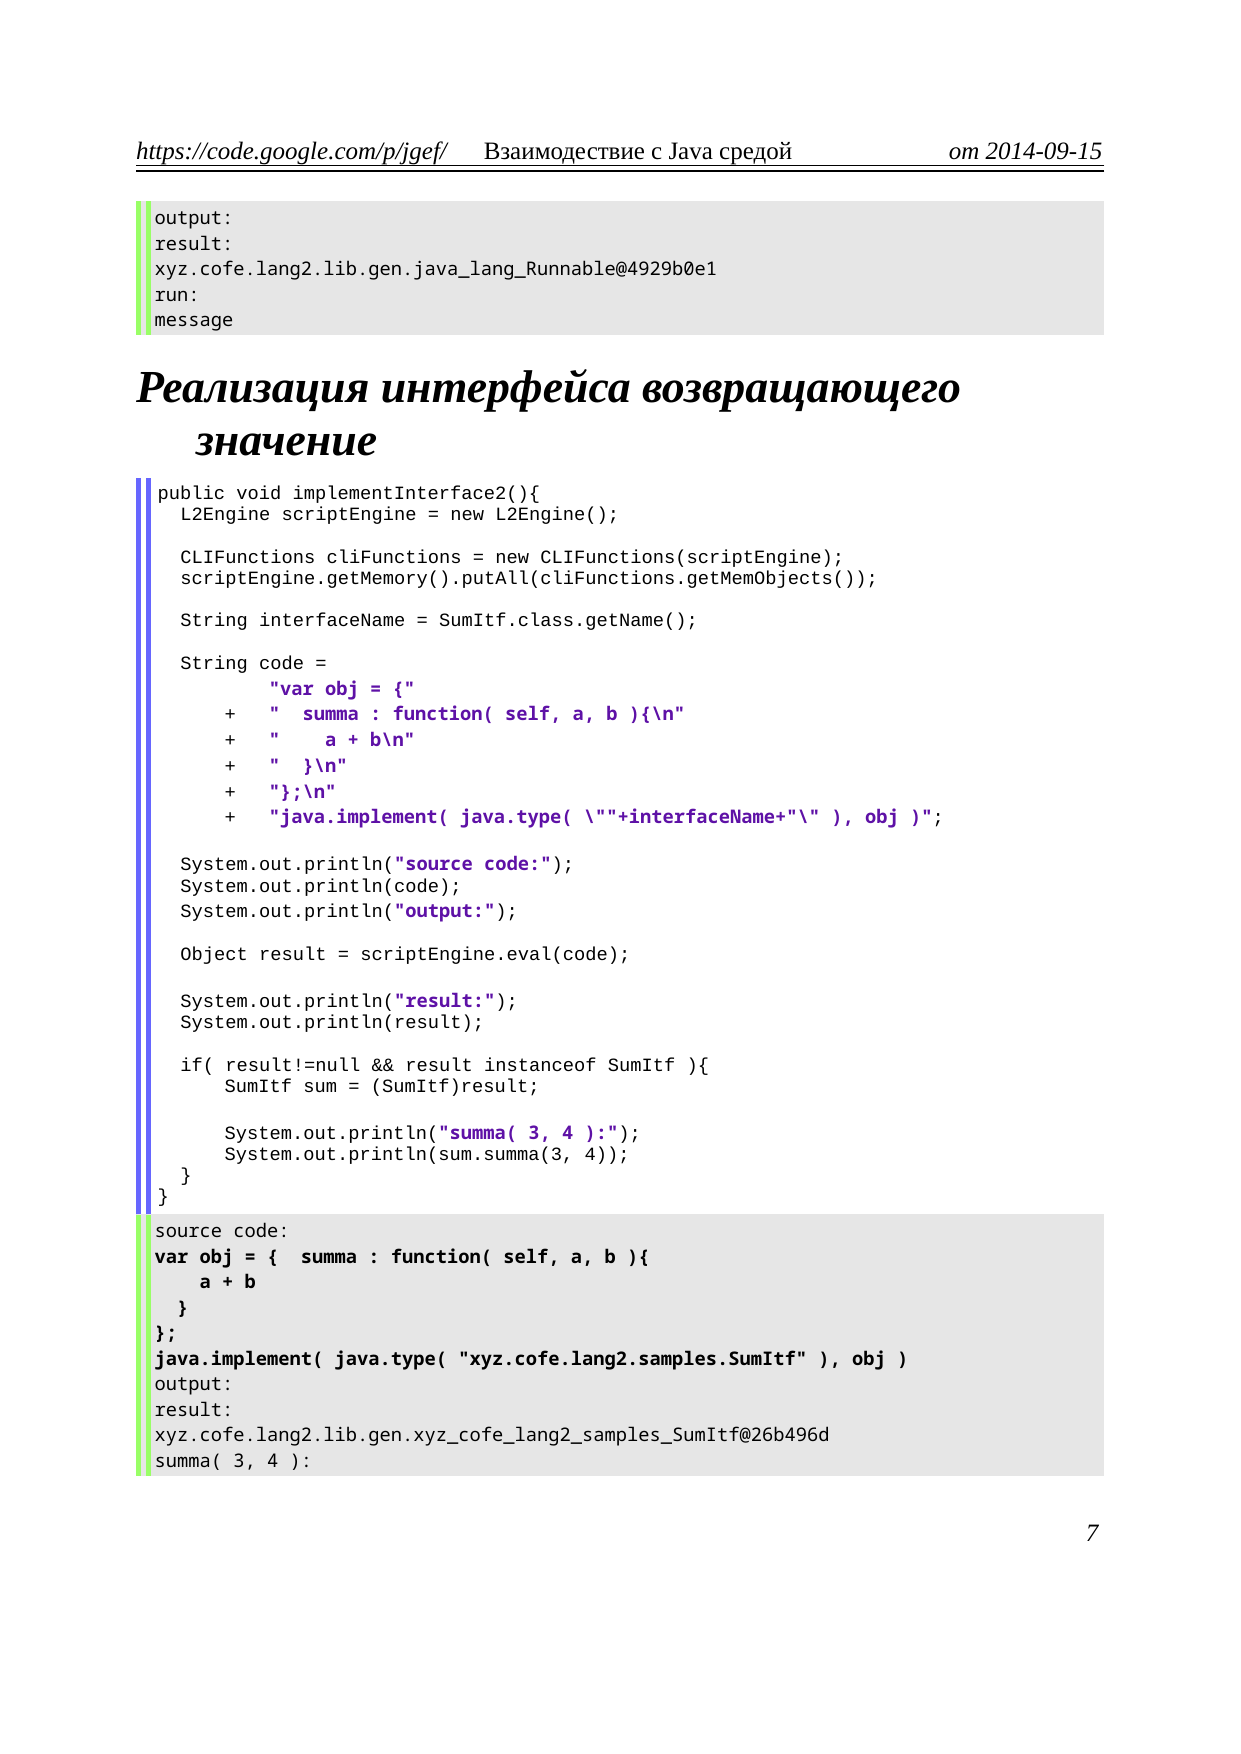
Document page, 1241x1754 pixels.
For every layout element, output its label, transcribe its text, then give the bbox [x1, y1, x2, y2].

text + " summa : function( self, a, b ){\n" [151, 701, 1104, 726]
text [141, 306, 146, 335]
text var obj = { summa : function( self, a, b ){ [151, 1243, 1104, 1268]
text [141, 201, 146, 230]
text SumItf sum = (SumItf)result; [151, 1077, 1104, 1098]
text [141, 1319, 146, 1345]
text result: [151, 1396, 1104, 1422]
text + "};\n" [151, 778, 1104, 804]
text System.out.println("summa( 3, 4 ):"); [151, 1119, 1104, 1145]
text java.implement( java.type( "xyz.cofe.lang2.samples.SumItf" ), obj ) [151, 1345, 1104, 1371]
text result: [151, 230, 1104, 255]
text [141, 1268, 146, 1294]
text "var obj = {" [151, 675, 1104, 701]
text a + b [151, 1268, 1104, 1294]
text [141, 1294, 146, 1319]
text run: [151, 281, 1104, 306]
text message [151, 306, 1104, 335]
text summa( 3, 4 ): [151, 1447, 1104, 1476]
text } [151, 1294, 1104, 1319]
text System.out.println(result); [151, 1013, 1104, 1034]
text String code = [151, 654, 1104, 675]
text [141, 281, 146, 306]
text source code: [147, 1214, 1104, 1243]
text scriptEngine.getMemory().putAll(cliFunctions.getMemObjects()); [151, 569, 1104, 590]
text System.out.println("result:"); [151, 987, 1104, 1013]
text L2Engine scriptEngine = new L2Engine(); [151, 505, 1104, 526]
text String interfaceName = SumItf.class.getName(); [151, 611, 1104, 632]
subtitle Реализация интерфейса возвращающего значение [136, 360, 1104, 465]
text System.out.println(code); [151, 876, 1104, 898]
text [137, 1214, 146, 1243]
text } [151, 1187, 1104, 1214]
text System.out.println("source code:"); [151, 851, 1104, 876]
text [141, 1187, 146, 1214]
text [141, 1166, 146, 1187]
text System.out.println("output:"); [151, 898, 1104, 923]
text xyz.cofe.lang2.lib.gen.xyz_cofe_lang2_samples_SumItf@26b496d [151, 1422, 1104, 1447]
text } [151, 1166, 1104, 1187]
text output: [151, 201, 1104, 230]
text + " }\n" [151, 752, 1104, 778]
text if( result!=null && result instanceof SumItf ){ [151, 1055, 1104, 1077]
text output: [151, 1371, 1104, 1396]
text }; [151, 1319, 1104, 1345]
text xyz.cofe.lang2.lib.gen.java_lang_Runnable@4929b0e1 [151, 255, 1104, 281]
text Object result = scriptEngine.eval(code); [151, 944, 1104, 966]
text + " a + b\n" [151, 726, 1104, 752]
text System.out.println(sum.summa(3, 4)); [151, 1145, 1104, 1166]
text public void implementInterface2(){ [151, 478, 1104, 505]
text CLIFunctions cliFunctions = new CLIFunctions(scriptEngine); [151, 547, 1104, 569]
text + "java.implement( java.type( \""+interfaceName+"\" ), obj )"; [151, 804, 1104, 829]
